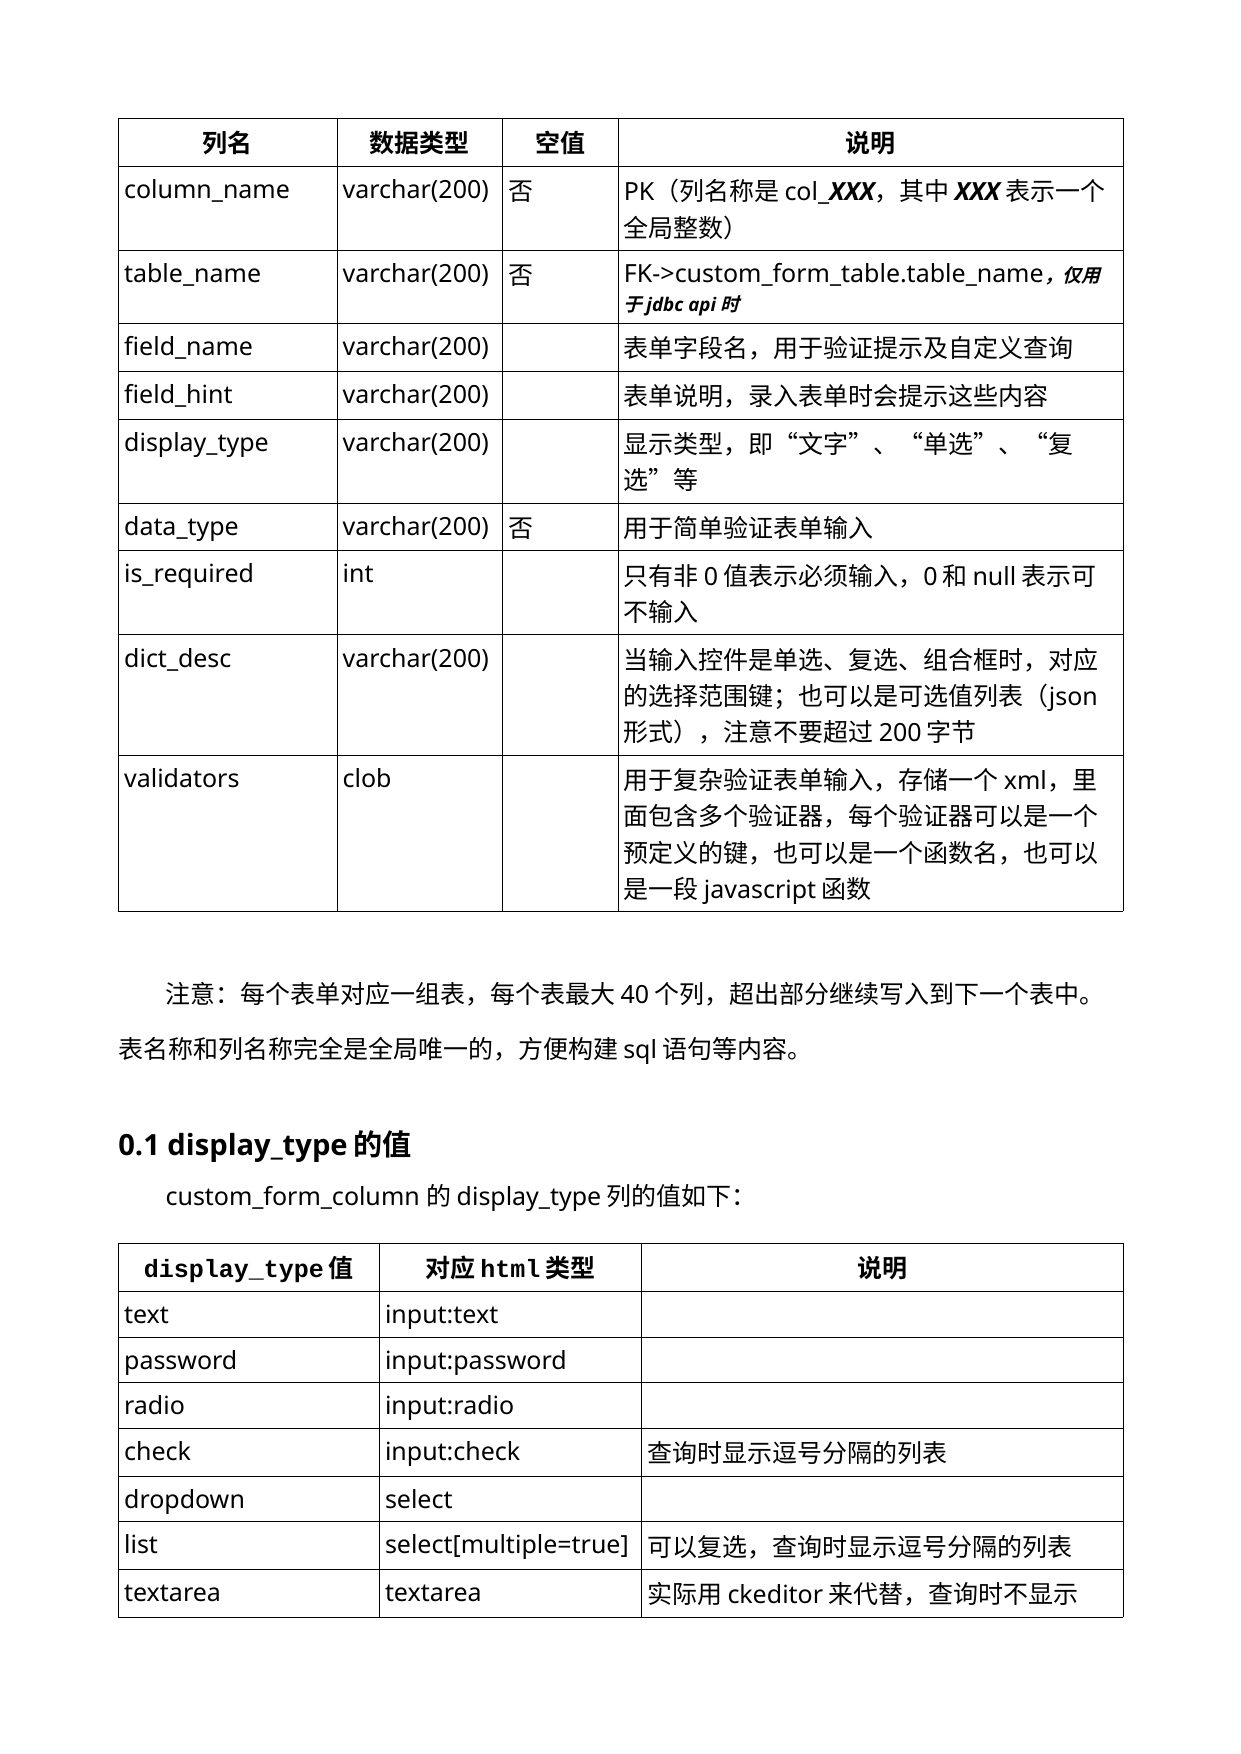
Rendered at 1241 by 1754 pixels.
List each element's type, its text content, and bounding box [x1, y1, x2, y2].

table_cell field_hint [119, 372, 337, 418]
table_cell int [338, 551, 502, 634]
table_cell varchar(200) [338, 167, 502, 250]
table_cell [642, 1383, 1123, 1428]
table_header 空值 [503, 119, 618, 166]
table_cell input:password [380, 1338, 641, 1382]
table_cell password [119, 1338, 379, 1382]
table_cell textarea [119, 1570, 379, 1617]
table_cell 只有非0值表示必须输入，0和null表示可不输入 [619, 551, 1123, 634]
table_cell column_name [119, 167, 337, 250]
table_header 说明 [619, 119, 1123, 166]
table_cell varchar(200) [338, 635, 502, 755]
table_header display_type值 [119, 1244, 379, 1291]
table_cell validators [119, 756, 337, 911]
table_cell [503, 324, 618, 371]
table_cell input:radio [380, 1383, 641, 1428]
table_cell input:text [380, 1292, 641, 1337]
table_cell data_type [119, 504, 337, 550]
table_cell radio [119, 1383, 379, 1428]
table_cell 表单说明，录入表单时会提示这些内容 [619, 372, 1123, 418]
table_cell 表单字段名，用于验证提示及自定义查询 [619, 324, 1123, 371]
table_cell 否 [503, 167, 618, 250]
table_cell dict_desc [119, 635, 337, 755]
table_cell field_name [119, 324, 337, 371]
table_header 说明 [642, 1244, 1123, 1291]
table_cell 否 [503, 251, 618, 323]
table_cell [503, 551, 618, 634]
text 注意：每个表单对应一组表，每个表最大40个列，超出部分继续写入到下一个表中。表名称和列名称完全是全局唯一的，方便构建sql语句等内容。 [118, 975, 1122, 1066]
table_cell varchar(200) [338, 504, 502, 550]
table_cell [503, 635, 618, 755]
table_cell list [119, 1522, 379, 1569]
table_cell varchar(200) [338, 251, 502, 323]
table_header 对应html类型 [380, 1244, 641, 1291]
table_cell select[multiple=true] [380, 1522, 641, 1569]
table_cell varchar(200) [338, 420, 502, 502]
table_cell [503, 756, 618, 911]
table_cell text [119, 1292, 379, 1337]
table_cell check [119, 1429, 379, 1476]
table_cell [642, 1477, 1123, 1521]
table_cell [642, 1292, 1123, 1337]
table_cell input:check [380, 1429, 641, 1476]
table_cell PK（列名称是col_XXX，其中XXX表示一个全局整数） [619, 167, 1123, 250]
table_cell 实际用ckeditor来代替，查询时不显示 [642, 1570, 1123, 1617]
table_cell [503, 420, 618, 502]
table_cell 用于复杂验证表单输入，存储一个xml，里面包含多个验证器，每个验证器可以是一个预定义的键，也可以是一个函数名，也可以是一段javascript函数 [619, 756, 1123, 911]
text custom_form_column 的display_type列的值如下： [118, 1176, 1122, 1212]
table_cell [642, 1338, 1123, 1382]
table_cell 用于简单验证表单输入 [619, 504, 1123, 550]
table_cell 当输入控件是单选、复选、组合框时，对应的选择范围键；也可以是可选值列表（json形式），注意不要超过200字节 [619, 635, 1123, 755]
table_cell display_type [119, 420, 337, 502]
table_header 列名 [119, 119, 337, 166]
table_cell table_name [119, 251, 337, 323]
table_cell dropdown [119, 1477, 379, 1521]
table_header 数据类型 [338, 119, 502, 166]
table_cell 显示类型，即“文字”、“单选”、“复选”等 [619, 420, 1123, 502]
table_cell clob [338, 756, 502, 911]
table_cell is_required [119, 551, 337, 634]
table_cell varchar(200) [338, 372, 502, 418]
table_cell textarea [380, 1570, 641, 1617]
table_cell select [380, 1477, 641, 1521]
subtitle 0.1 display_type的值 [118, 1121, 1122, 1163]
table_cell varchar(200) [338, 324, 502, 371]
table_cell [503, 372, 618, 418]
table_cell 否 [503, 504, 618, 550]
table_cell 查询时显示逗号分隔的列表 [642, 1429, 1123, 1476]
table_cell 可以复选，查询时显示逗号分隔的列表 [642, 1522, 1123, 1569]
table_cell FK->custom_form_table.table_name，仅用于jdbc api时 [619, 251, 1123, 323]
